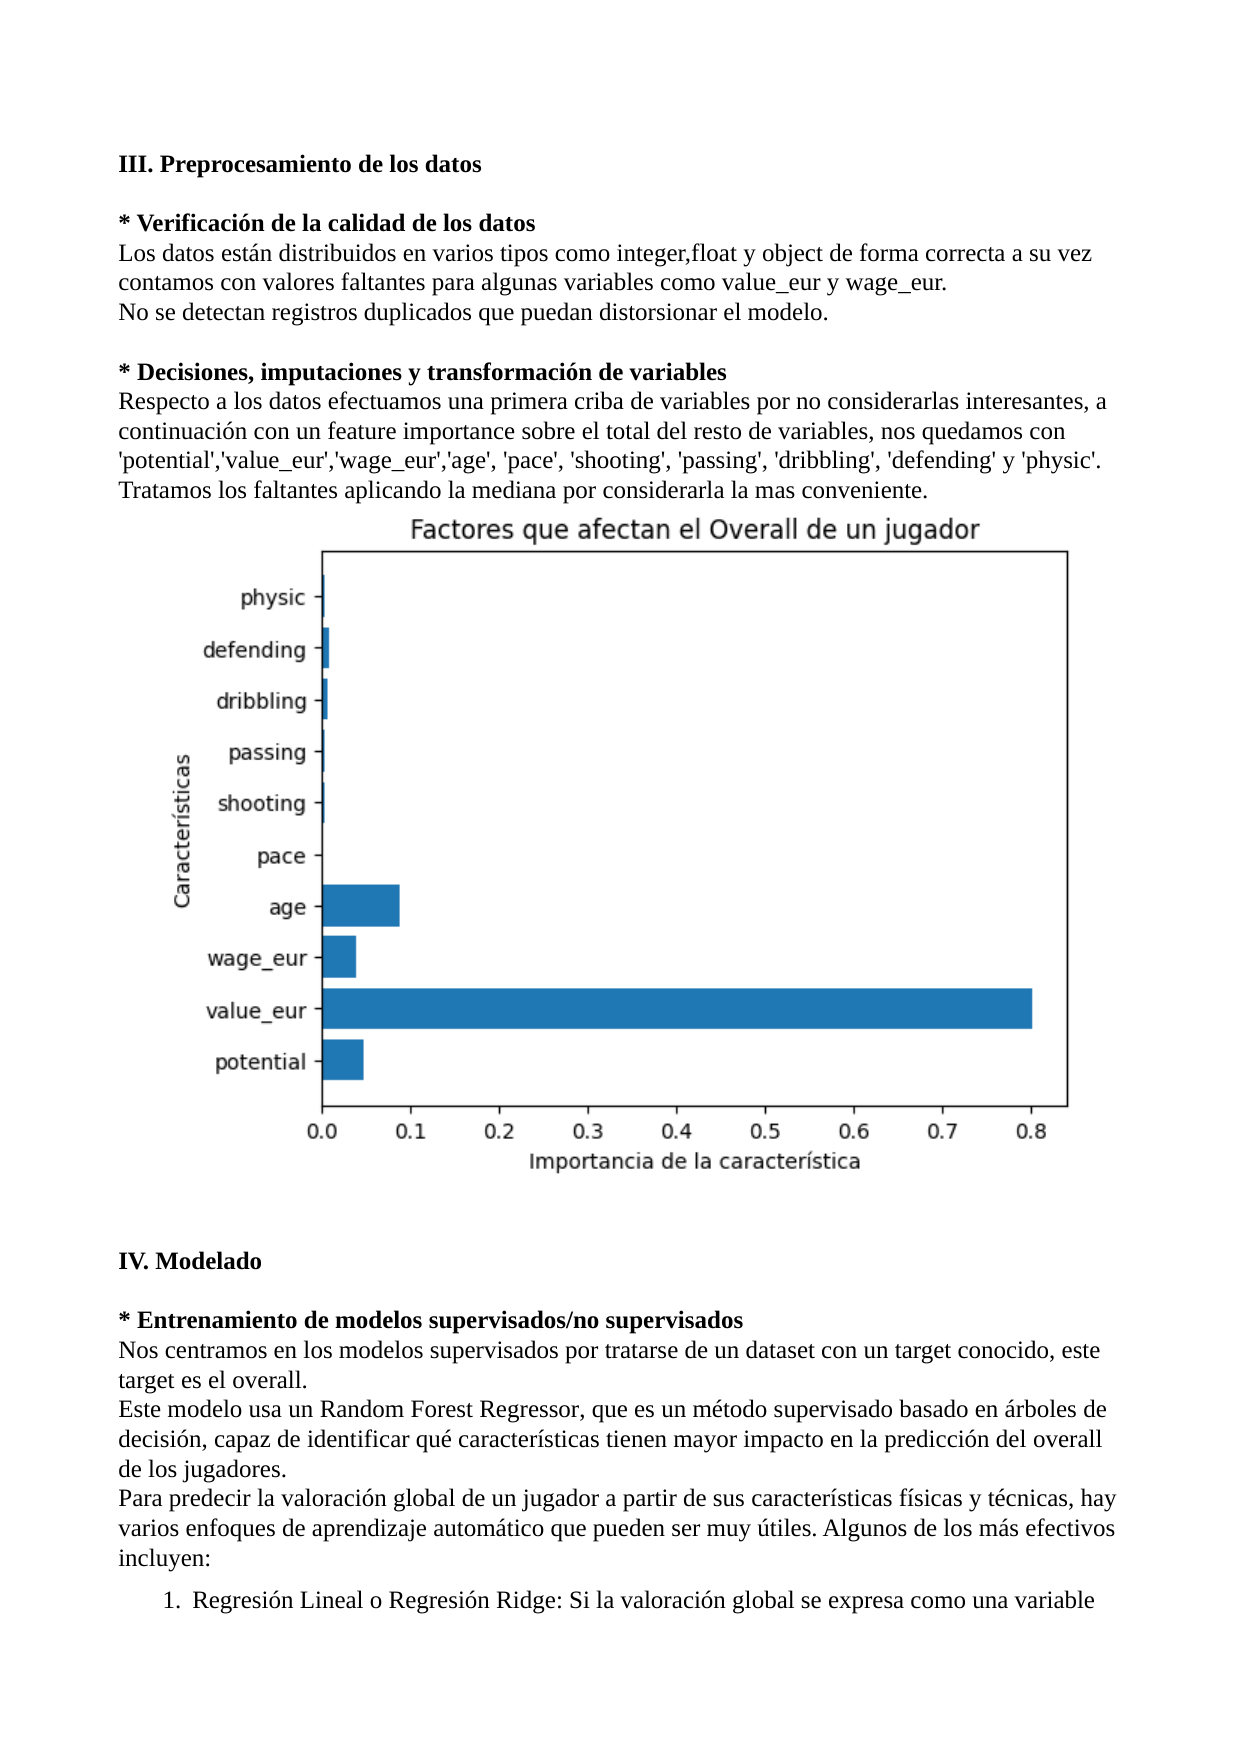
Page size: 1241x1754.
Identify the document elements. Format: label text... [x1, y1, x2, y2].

text * Entrenamiento de modelos supervisados/no supervisados [118, 1304, 1122, 1334]
text Respecto a los datos efectuamos una primera criba de variables por no considerarlas interesantes, a continuación con un feature importance sobre el total del resto de variables, nos quedamos con 'potential','value_eur','wage_eur','age', 'pace', 'shooting', 'passing', 'dribbling', 'defending' y 'physic'. [118, 385, 1122, 474]
list Regresión Lineal o Regresión Ridge: Si la valoración global se expresa como una variable [162, 1584, 1122, 1614]
text IV. Modelado [118, 1245, 1122, 1275]
text Nos centramos en los modelos supervisados por tratarse de un dataset con un target conocido, este target es el overall. [118, 1334, 1122, 1393]
text Tratamos los faltantes aplicando la mediana por considerarla la mas conveniente. [118, 474, 1122, 504]
text III. Preprocesamiento de los datos [118, 148, 1122, 177]
text Para predecir la valoración global de un jugador a partir de sus características físicas y técnicas, hay varios enfoques de aprendizaje automático que pueden ser muy útiles. Algunos de los más efectivos incluyen: [118, 1482, 1122, 1572]
text * Decisiones, imputaciones y transformación de variables [118, 356, 1122, 385]
picture [158, 504, 1082, 1187]
text Este modelo usa un Random Forest Regressor, que es un método supervisado basado en árboles de decisión, capaz de identificar qué características tienen mayor impacto en la predicción del overall de los jugadores. [118, 1393, 1122, 1482]
text No se detectan registros duplicados que puedan distorsionar el modelo. [118, 296, 1122, 326]
text Los datos están distribuidos en varios tipos como integer,float y object de forma correcta a su vez contamos con valores faltantes para algunas variables como value_eur y wage_eur. [118, 237, 1122, 296]
text * Verificación de la calidad de los datos [118, 207, 1122, 237]
